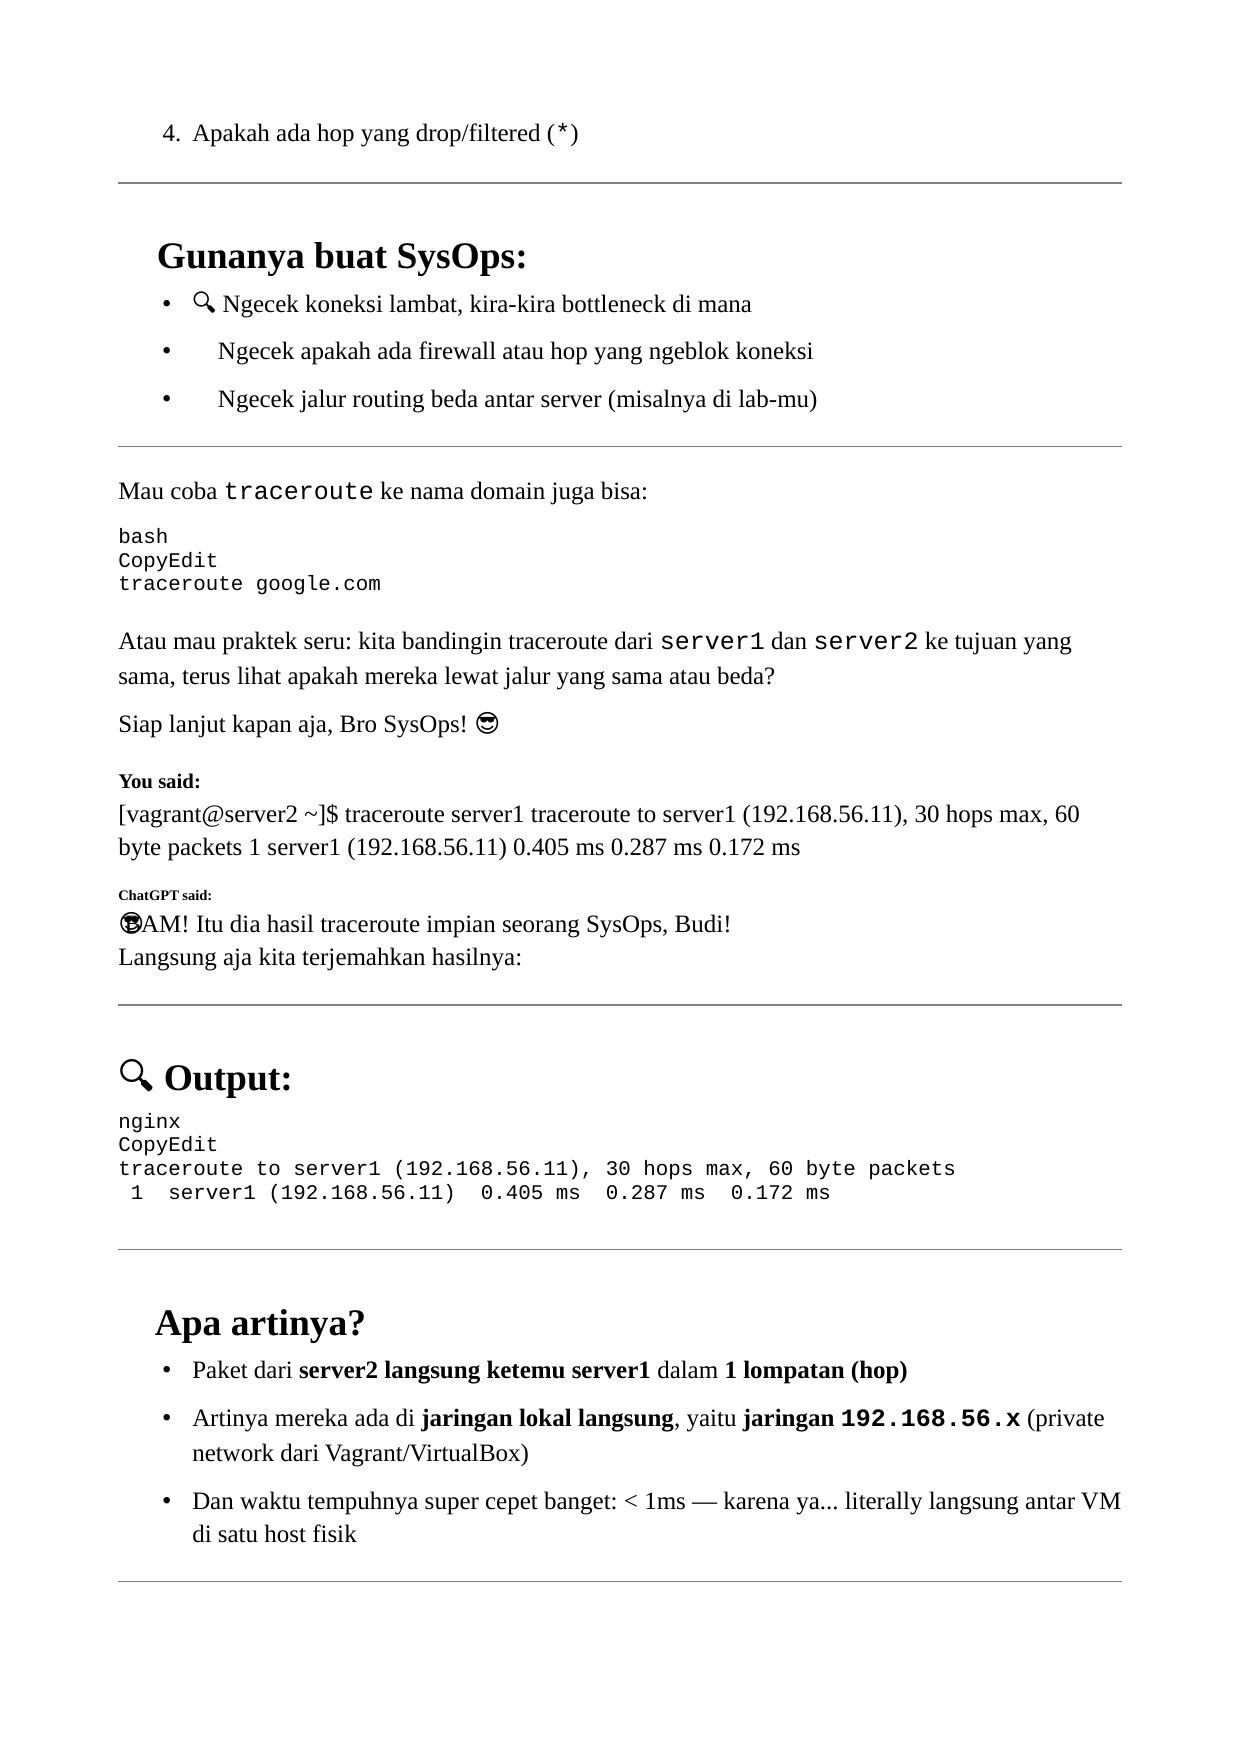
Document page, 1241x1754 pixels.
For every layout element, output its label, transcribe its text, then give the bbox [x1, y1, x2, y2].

text bash [118, 526, 1122, 549]
text CopyEdit [118, 549, 1122, 573]
list 🔀 Ngecek jalur routing beda antar server (misalnya di lab-mu) [162, 384, 1122, 413]
text traceroute google.com [118, 573, 1122, 597]
text Mau coba traceroute ke nama domain juga bisa: [118, 476, 1122, 507]
text Atau mau praktek seru: kita bandingin traceroute dari server1 dan server2 ke tujuan yang sama, terus lihat apakah mereka lewat jalur yang sama atau beda? [118, 626, 1122, 690]
subtitle 🔧 Gunanya buat SysOps: [118, 233, 1122, 276]
list Artinya mereka ada di jaringan lokal langsung, yaitu jaringan 192.168.56.x (private network dari Vagrant/VirtualBox) [162, 1403, 1122, 1467]
subtitle ✅ Apa artinya? [118, 1300, 1122, 1343]
list Apakah ada hop yang drop/filtered (*) [162, 118, 1122, 149]
text 1 server1 (192.168.56.11) 0.405 ms 0.287 ms 0.172 ms [118, 1182, 1122, 1205]
subtitle ChatGPT said: [118, 886, 1122, 903]
text Siap lanjut kapan aja, Bro SysOps! 😎 [118, 709, 1122, 738]
text traceroute to server1 (192.168.56.11), 30 hops max, 60 byte packets [118, 1158, 1122, 1182]
list 🔍 Ngecek koneksi lambat, kira-kira bottleneck di mana [162, 289, 1122, 318]
text [vagrant@server2 ~]$ traceroute server1 traceroute to server1 (192.168.56.11), 30 hops max, 60 byte packets 1 server1 (192.168.56.11) 0.405 ms 0.287 ms 0.172 ms [118, 799, 1122, 861]
text nginx [118, 1111, 1122, 1134]
subtitle You said: [118, 769, 1122, 793]
list 🚫 Ngecek apakah ada firewall atau hop yang ngeblok koneksi [162, 336, 1122, 365]
list Paket dari server2 langsung ketemu server1 dalam 1 lompatan (hop) [162, 1356, 1122, 1384]
text CopyEdit [118, 1134, 1122, 1158]
list Dan waktu tempuhnya super cepet banget: < 1ms — karena ya... literally langsung antar VM di satu host fisik [162, 1486, 1122, 1548]
subtitle 🔍 Output: [118, 1055, 1122, 1098]
text 💥 BAM! Itu dia hasil traceroute impian seorang SysOps, Budi! 😎 Langsung aja kita terjemahkan hasilnya: [118, 909, 1122, 971]
